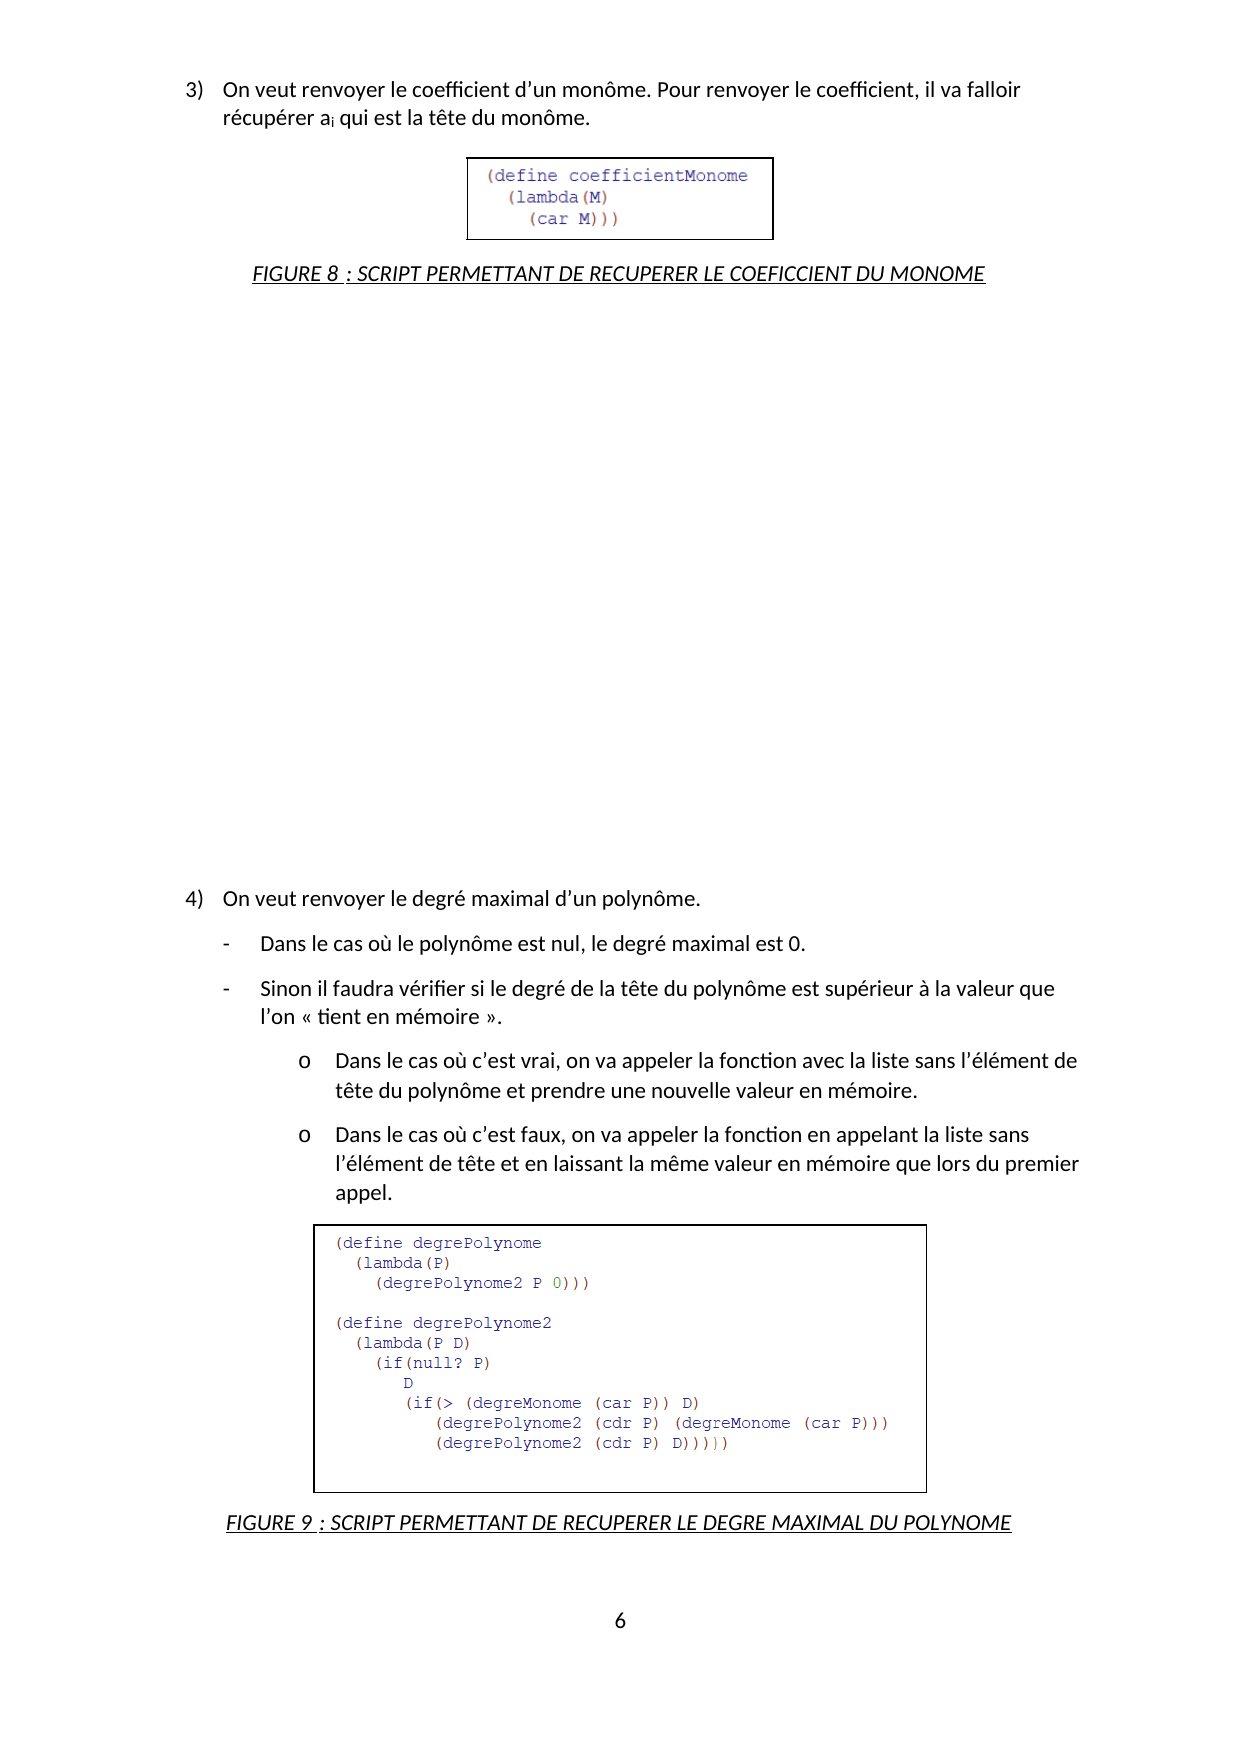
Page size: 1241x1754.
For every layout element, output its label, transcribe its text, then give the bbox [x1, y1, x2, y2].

list On veut renvoyer le degré maximal d’un polynôme. [185, 884, 1093, 912]
list On veut renvoyer le coefficient d’un monôme. Pour renvoyer le coefficient, il va falloir récupérer ai qui est la tête du monôme. [185, 75, 1093, 131]
list Dans le cas où le polynôme est nul, le degré maximal est 0. [223, 929, 1093, 957]
text FIGURE 9 : SCRIPT PERMETTANT DE RECUPERER LE DEGRE MAXIMAL DU POLYNOME [148, 1508, 1093, 1536]
text FIGURE 8 : SCRIPT PERMETTANT DE RECUPERER LE COEFICCIENT DU MONOME [148, 259, 1093, 287]
list Sinon il faudra vérifier si le degré de la tête du polynôme est supérieur à la valeur que l’on « tient en mémoire ». [223, 974, 1093, 1030]
list Dans le cas où c’est vrai, on va appeler la fonction avec la liste sans l’élément de tête du polynôme et prendre une nouvelle valeur en mémoire. [298, 1047, 1093, 1104]
list Dans le cas où c’est faux, on va appeler la fonction en appelant la liste sans l’élément de tête et en laissant la même valeur en mémoire que lors du premier appel. [298, 1120, 1093, 1206]
